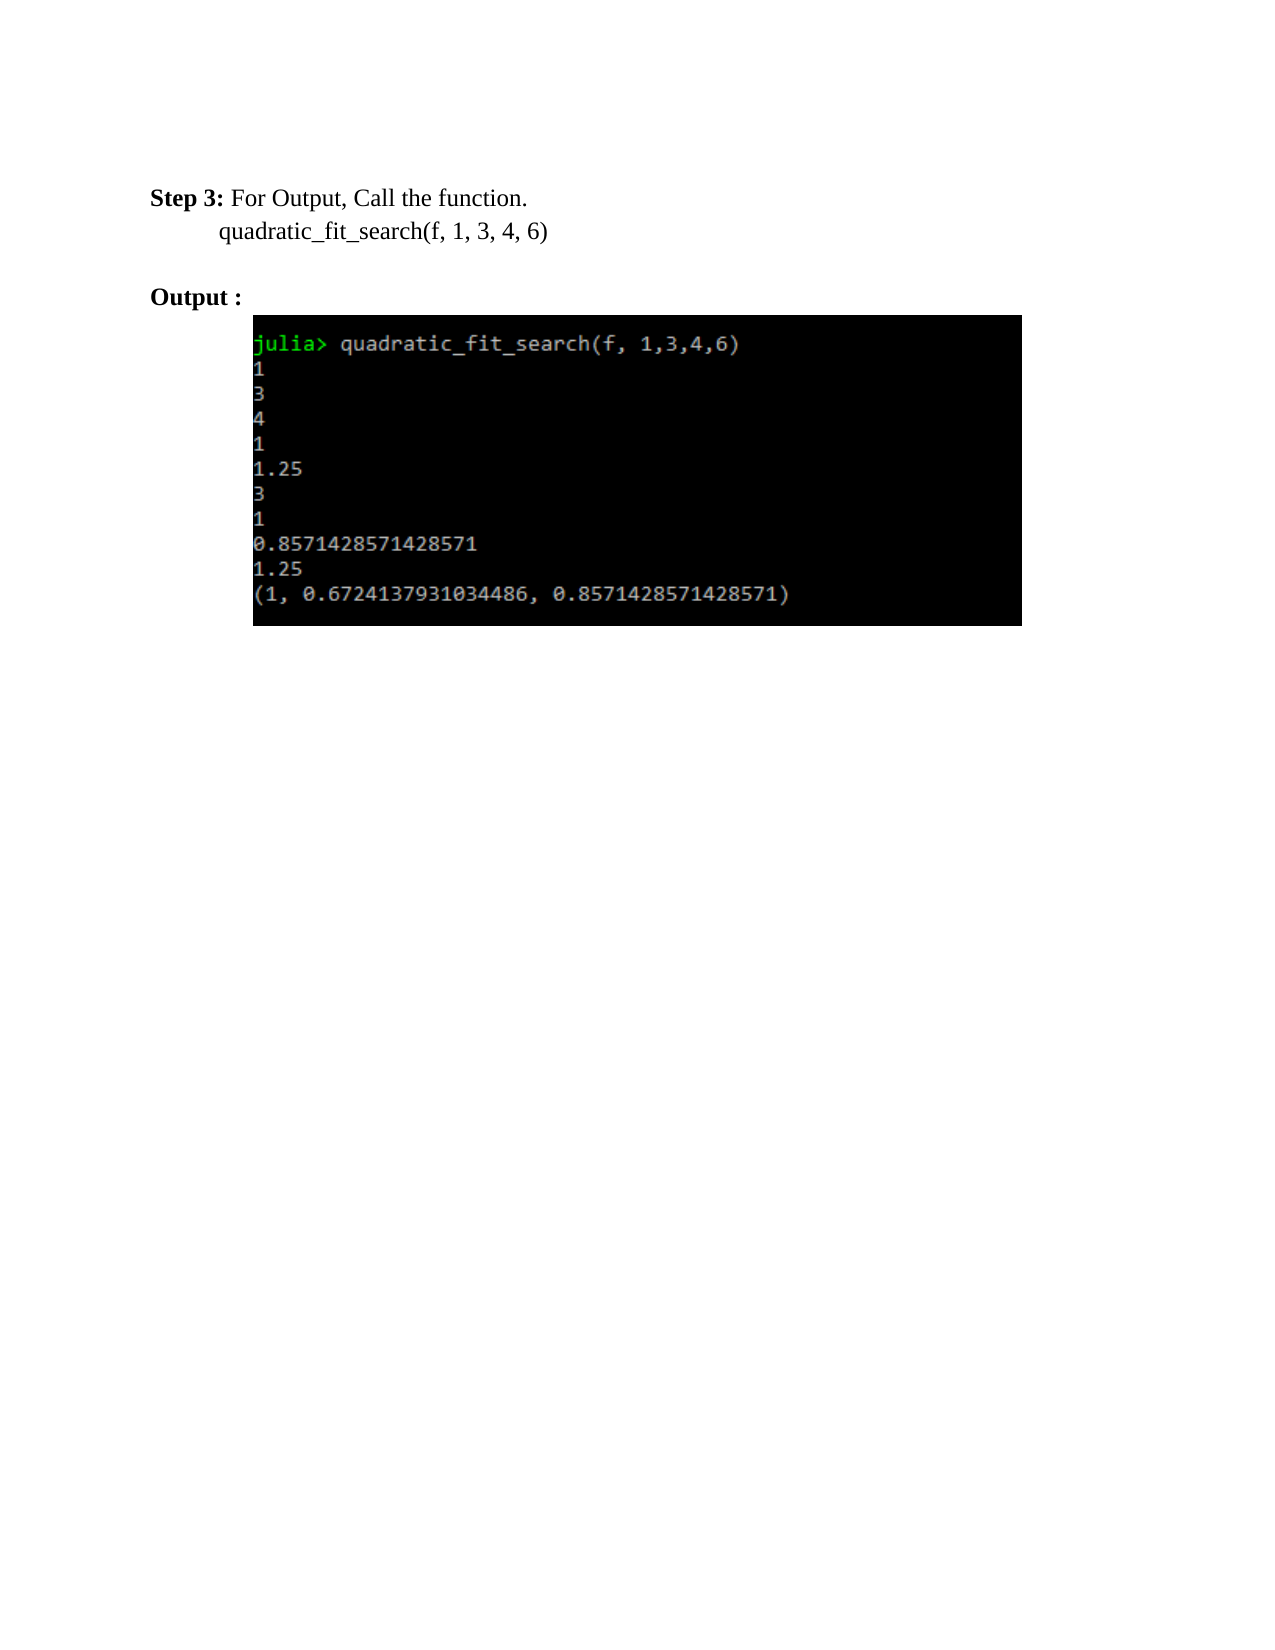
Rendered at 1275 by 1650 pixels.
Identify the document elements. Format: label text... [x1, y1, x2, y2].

picture [253, 315, 1022, 626]
text quadratic_fit_search(f, 1, 3, 4, 6) [150, 216, 1125, 245]
text Output : [150, 282, 1125, 311]
text Step 3: For Output, Call the function. [150, 183, 1125, 212]
